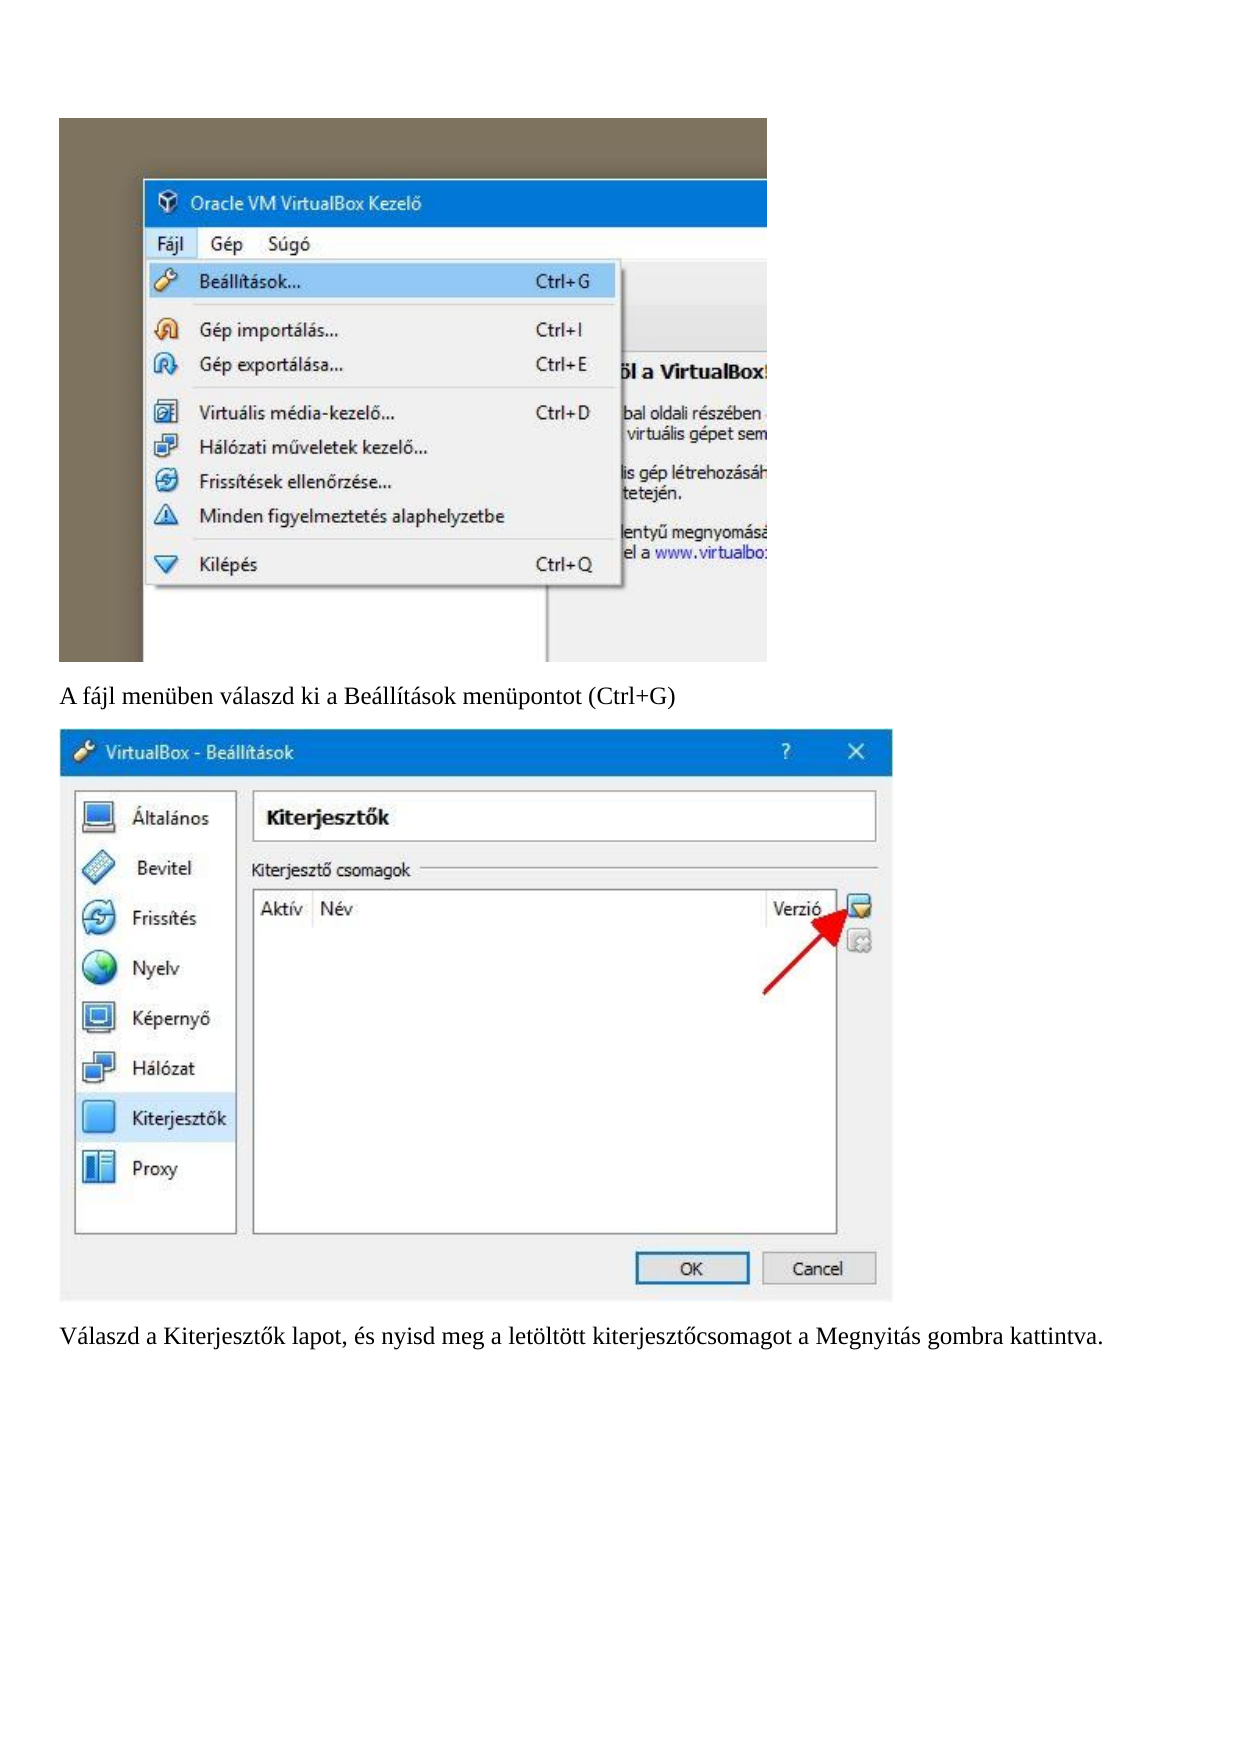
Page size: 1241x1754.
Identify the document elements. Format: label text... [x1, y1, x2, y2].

text A fájl menüben válaszd ki a Beállítások menüpontot (Ctrl+G) [59, 681, 1181, 709]
picture [59, 118, 767, 662]
text Válaszd a Kiterjesztők lapot, és nyisd meg a letöltött kiterjesztőcsomagot a Megnyitás gombra kattintva. [59, 1321, 1181, 1349]
picture [59, 728, 894, 1302]
